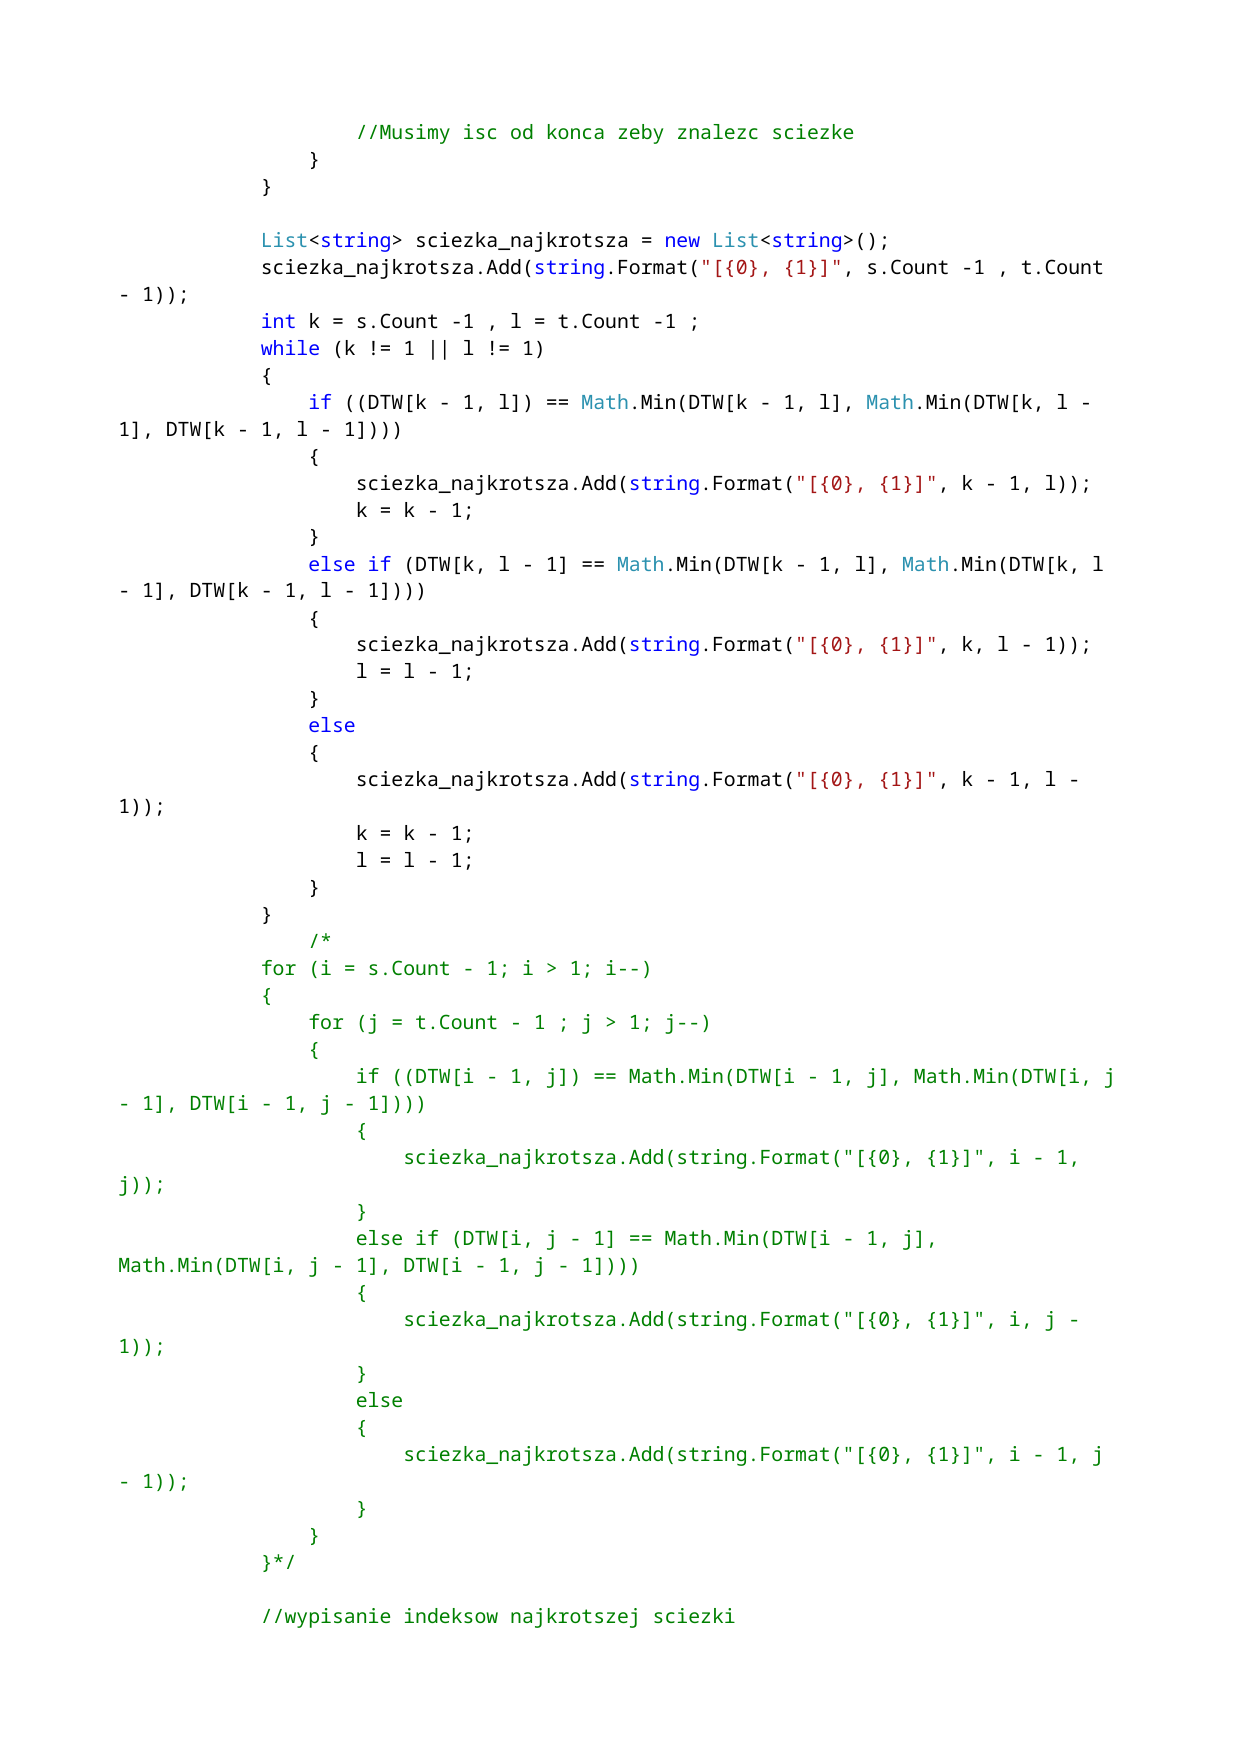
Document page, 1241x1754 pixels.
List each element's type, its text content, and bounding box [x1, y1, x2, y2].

text sciezka_najkrotsza.Add(string.Format("[{0}, {1}]", k - 1, l - 1)); [118, 766, 1122, 819]
text } [118, 685, 1122, 712]
text else [118, 712, 1122, 739]
text { [118, 739, 1122, 766]
text } [118, 1521, 1122, 1548]
text if ((DTW[i - 1, j]) == Math.Min(DTW[i - 1, j], Math.Min(DTW[i, j - 1], DTW[i - 1, j - 1]))) [118, 1062, 1122, 1116]
text } [118, 1359, 1122, 1386]
text k = k - 1; [118, 496, 1122, 523]
text { [118, 981, 1122, 1008]
text k = k - 1; [118, 819, 1122, 847]
text //Musimy isc od konca zeby znalezc sciezke [118, 118, 1122, 145]
text while (k != 1 || l != 1) [118, 334, 1122, 361]
text } [118, 523, 1122, 550]
text } [118, 901, 1122, 927]
text List<string> sciezka_najkrotsza = new List<string>(); [118, 226, 1122, 253]
text else if (DTW[i, j - 1] == Math.Min(DTW[i - 1, j], Math.Min(DTW[i, j - 1], DTW[i - 1, j - 1]))) [118, 1224, 1122, 1278]
text /* [118, 927, 1122, 954]
text }*/ [118, 1548, 1122, 1575]
text sciezka_najkrotsza.Add(string.Format("[{0}, {1}]", s.Count -1 , t.Count - 1)); [118, 253, 1122, 307]
text l = l - 1; [118, 847, 1122, 873]
text for (i = s.Count - 1; i > 1; i--) [118, 954, 1122, 981]
text } [118, 1197, 1122, 1224]
text { [118, 1116, 1122, 1143]
text sciezka_najkrotsza.Add(string.Format("[{0}, {1}]", i - 1, j)); [118, 1143, 1122, 1197]
text sciezka_najkrotsza.Add(string.Format("[{0}, {1}]", i - 1, j - 1)); [118, 1440, 1122, 1494]
text //wypisanie indeksow najkrotszej sciezki [118, 1602, 1122, 1629]
text if ((DTW[k - 1, l]) == Math.Min(DTW[k - 1, l], Math.Min(DTW[k, l - 1], DTW[k - 1, l - 1]))) [118, 388, 1122, 442]
text } [118, 1494, 1122, 1521]
text int k = s.Count -1 , l = t.Count -1 ; [118, 307, 1122, 334]
text } [118, 873, 1122, 901]
text sciezka_najkrotsza.Add(string.Format("[{0}, {1}]", i, j - 1)); [118, 1305, 1122, 1359]
text } [118, 172, 1122, 199]
text sciezka_najkrotsza.Add(string.Format("[{0}, {1}]", k, l - 1)); [118, 631, 1122, 658]
text { [118, 442, 1122, 469]
text { [118, 1035, 1122, 1062]
text { [118, 361, 1122, 388]
text { [118, 1278, 1122, 1305]
text else [118, 1386, 1122, 1413]
text } [118, 145, 1122, 172]
text { [118, 1413, 1122, 1440]
text l = l - 1; [118, 658, 1122, 685]
text sciezka_najkrotsza.Add(string.Format("[{0}, {1}]", k - 1, l)); [118, 469, 1122, 496]
text for (j = t.Count - 1 ; j > 1; j--) [118, 1008, 1122, 1035]
text else if (DTW[k, l - 1] == Math.Min(DTW[k - 1, l], Math.Min(DTW[k, l - 1], DTW[k - 1, l - 1]))) [118, 550, 1122, 604]
text { [118, 604, 1122, 631]
